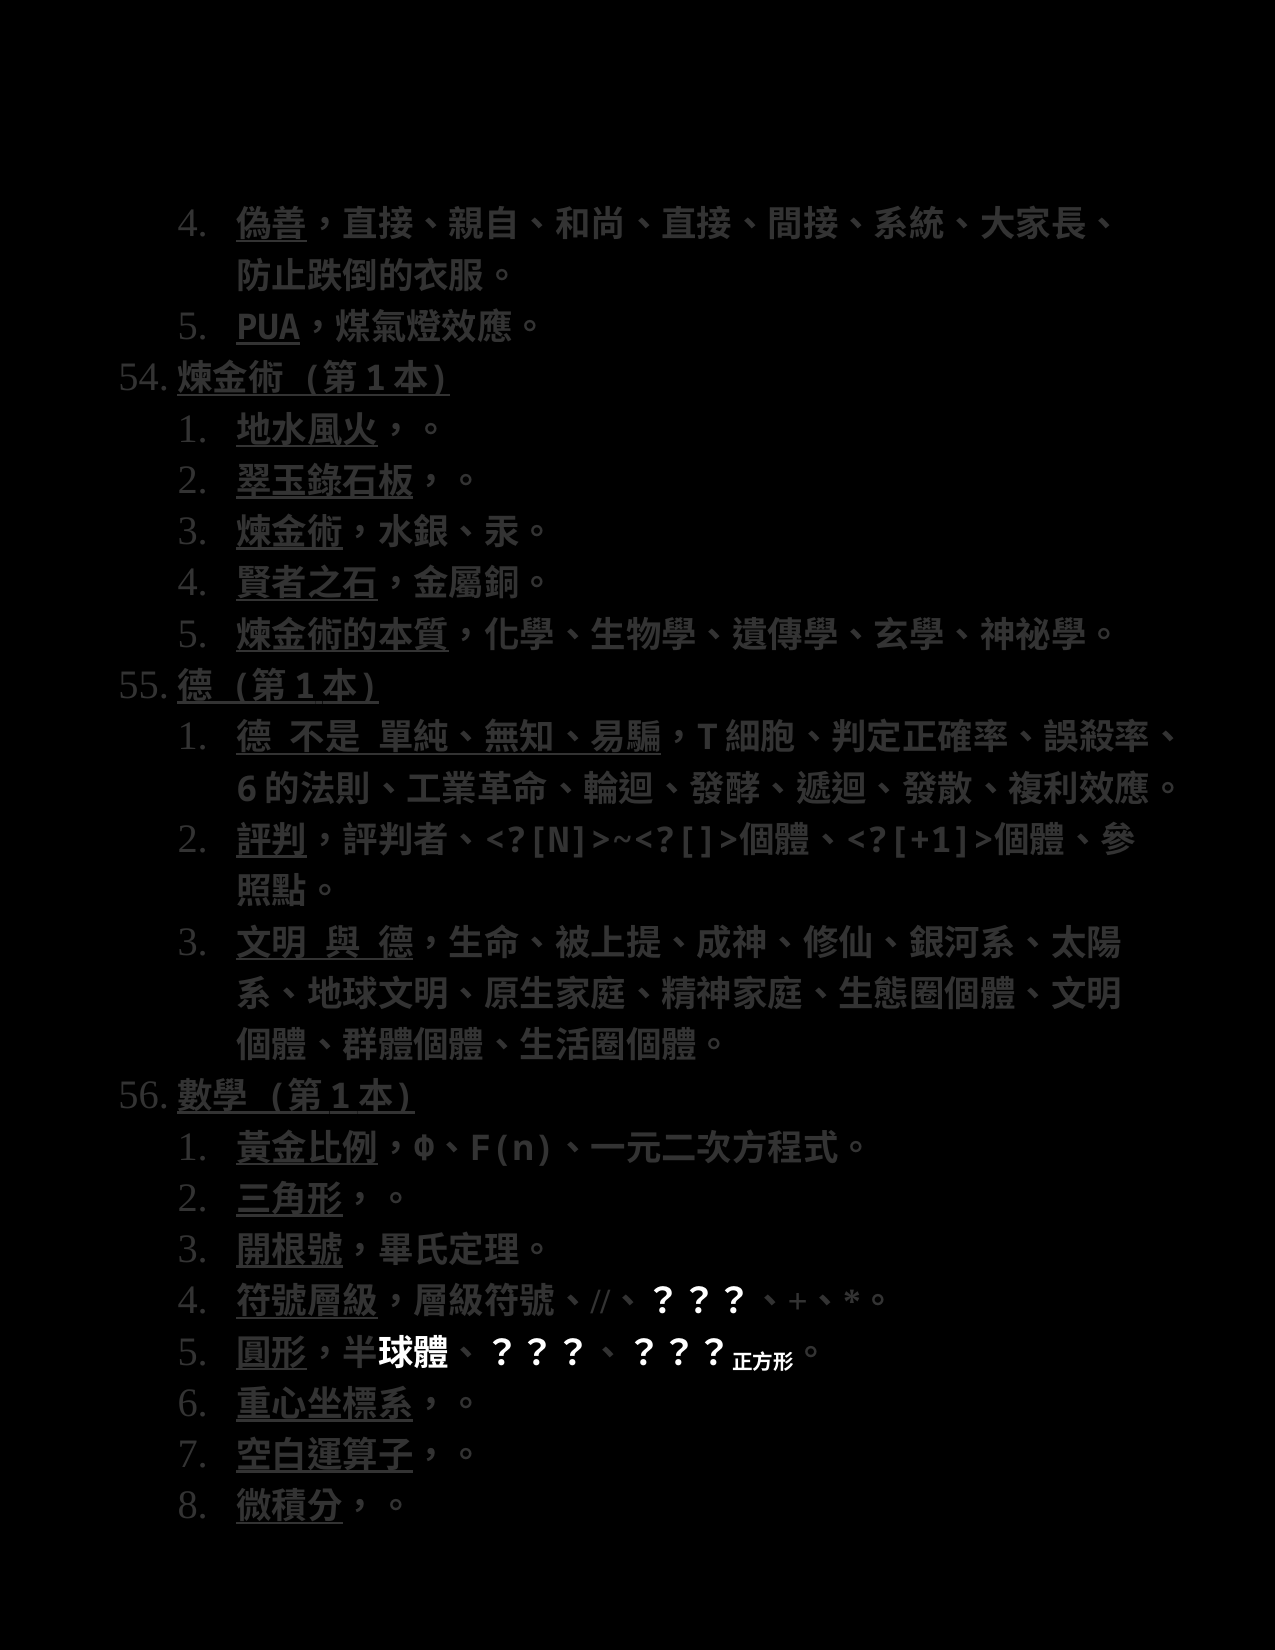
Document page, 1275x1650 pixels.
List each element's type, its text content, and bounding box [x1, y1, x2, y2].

list PUA，煤氣燈效應。 [177, 298, 1157, 350]
list 煉金術，水銀、汞。 [177, 503, 1157, 555]
list 德 不是 單純、無知、易騙，T細胞、判定正確率、誤殺率、6的法則、工業革命、輪迴、發酵、遞迴、發散、複利效應。 [177, 709, 1157, 811]
list 煉金術 (第1本) [118, 350, 1157, 401]
list 評判，評判者、<?[N]>~<?[]>個體、<?[+1]>個體、參照點。 [177, 811, 1157, 914]
list 三角形，。 [177, 1170, 1157, 1222]
list 文明 與 德，生命、被上提、成神、修仙、銀河系、太陽系、地球文明、原生家庭、精神家庭、生態圈個體、文明個體、群體個體、生活圈個體。 [177, 914, 1157, 1068]
list 圓形，半球體、？？？、？？？正方形。 [177, 1324, 1157, 1375]
list 賢者之石，金屬銅。 [177, 555, 1157, 606]
list 開根號，畢氏定理。 [177, 1222, 1157, 1273]
list 微積分，。 [177, 1478, 1157, 1529]
list 地水風火，。 [177, 401, 1157, 452]
list 煉金術的本質，化學、生物學、遺傳學、玄學、神祕學。 [177, 606, 1157, 657]
list 重心坐標系，。 [177, 1375, 1157, 1427]
list 數學 (第1本) [118, 1068, 1157, 1119]
list 符號層級，層級符號、//、？？？、+、*。 [177, 1273, 1157, 1324]
list 德 (第1本) [118, 657, 1157, 709]
list 偽善，直接、親自、和尚、直接、間接、系統、大家長、防止跌倒的衣服。 [177, 196, 1157, 298]
list 黃金比例，Φ、F(n)、一元二次方程式。 [177, 1119, 1157, 1170]
list 翠玉錄石板，。 [177, 452, 1157, 503]
list 空白運算子，。 [177, 1427, 1157, 1478]
